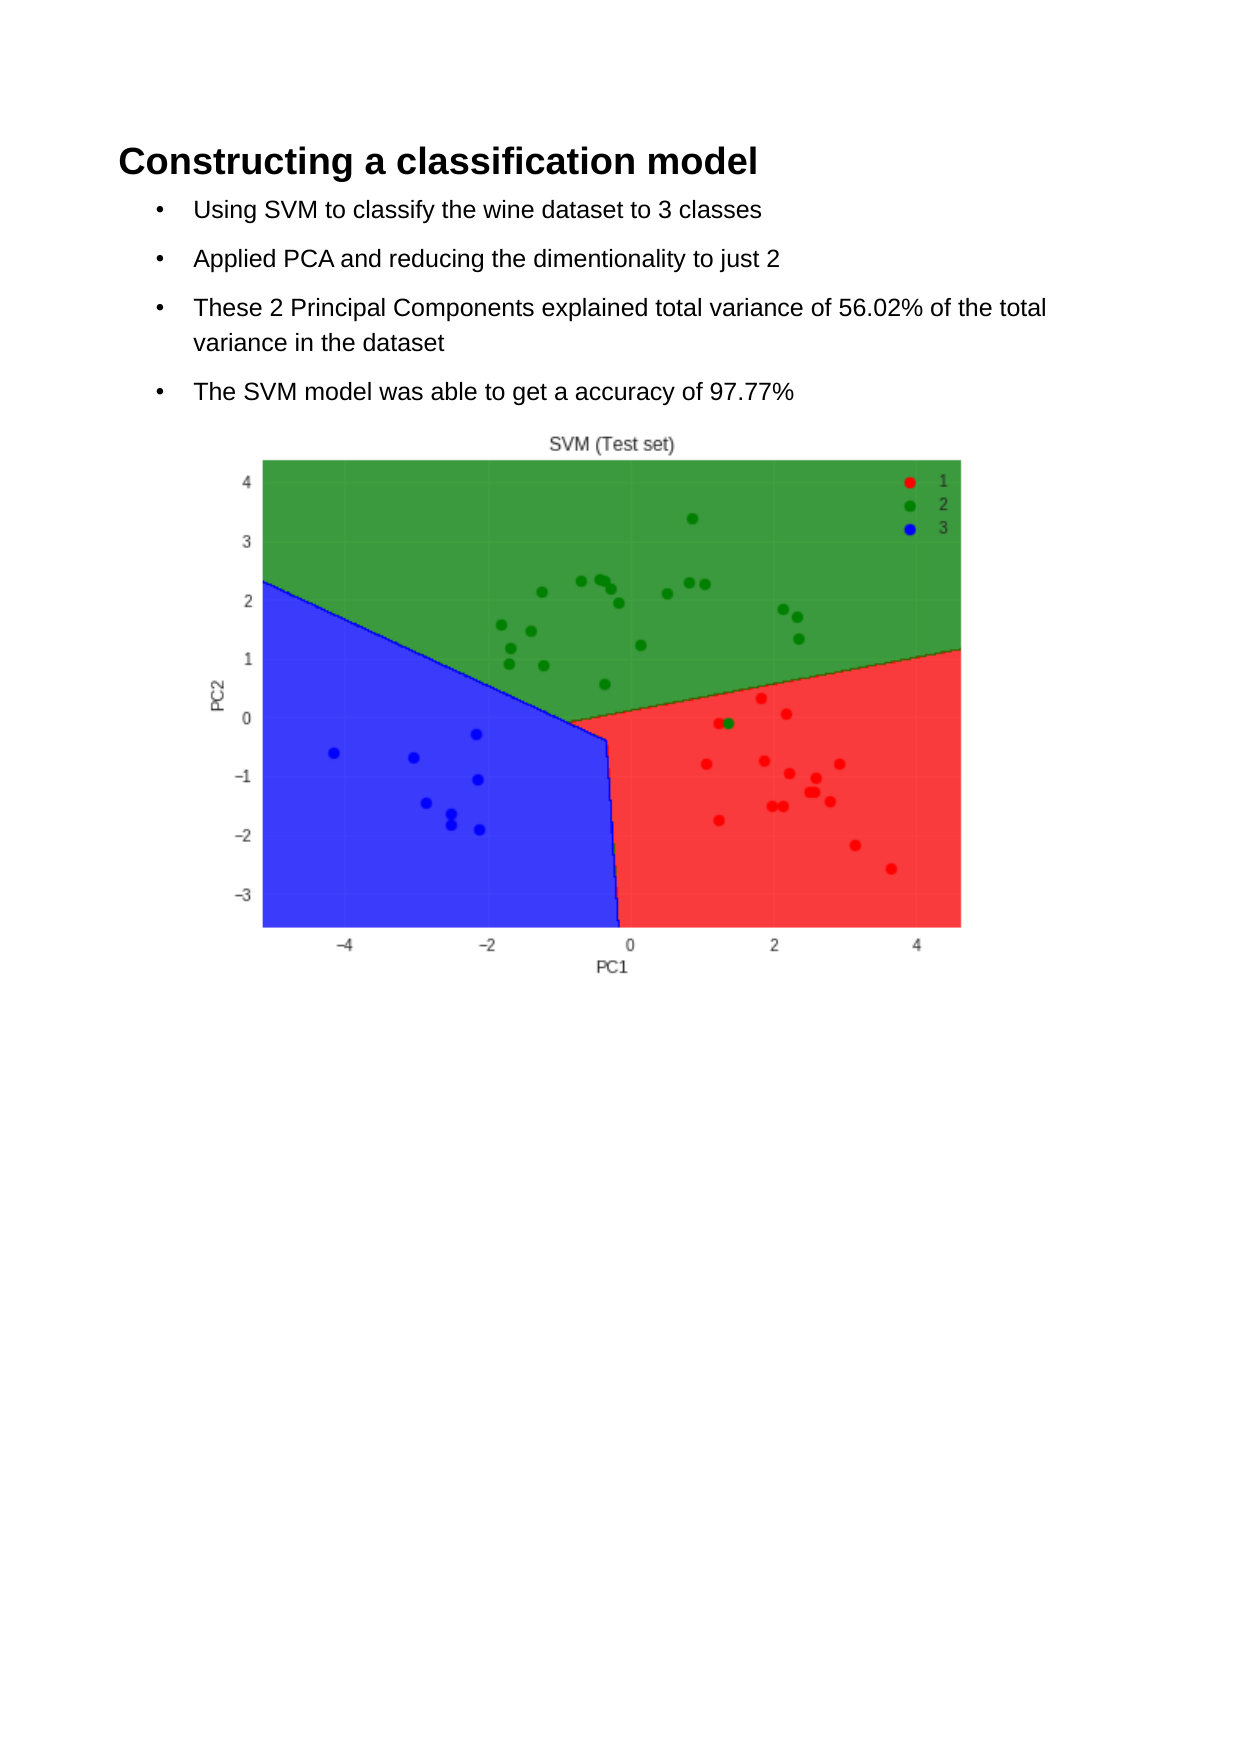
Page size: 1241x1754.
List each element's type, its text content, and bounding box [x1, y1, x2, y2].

list Applied PCA and reducing the dimentionality to just 2 [156, 244, 1122, 273]
list Using SVM to classify the wine dataset to 3 classes [156, 195, 1122, 224]
subtitle Constructing a classification model [118, 139, 1122, 183]
picture [192, 426, 1049, 992]
list These 2 Principal Components explained total variance of 56.02% of the total variance in the dataset [156, 293, 1122, 357]
list The SVM model was able to get a accuracy of 97.77% [156, 377, 1122, 406]
